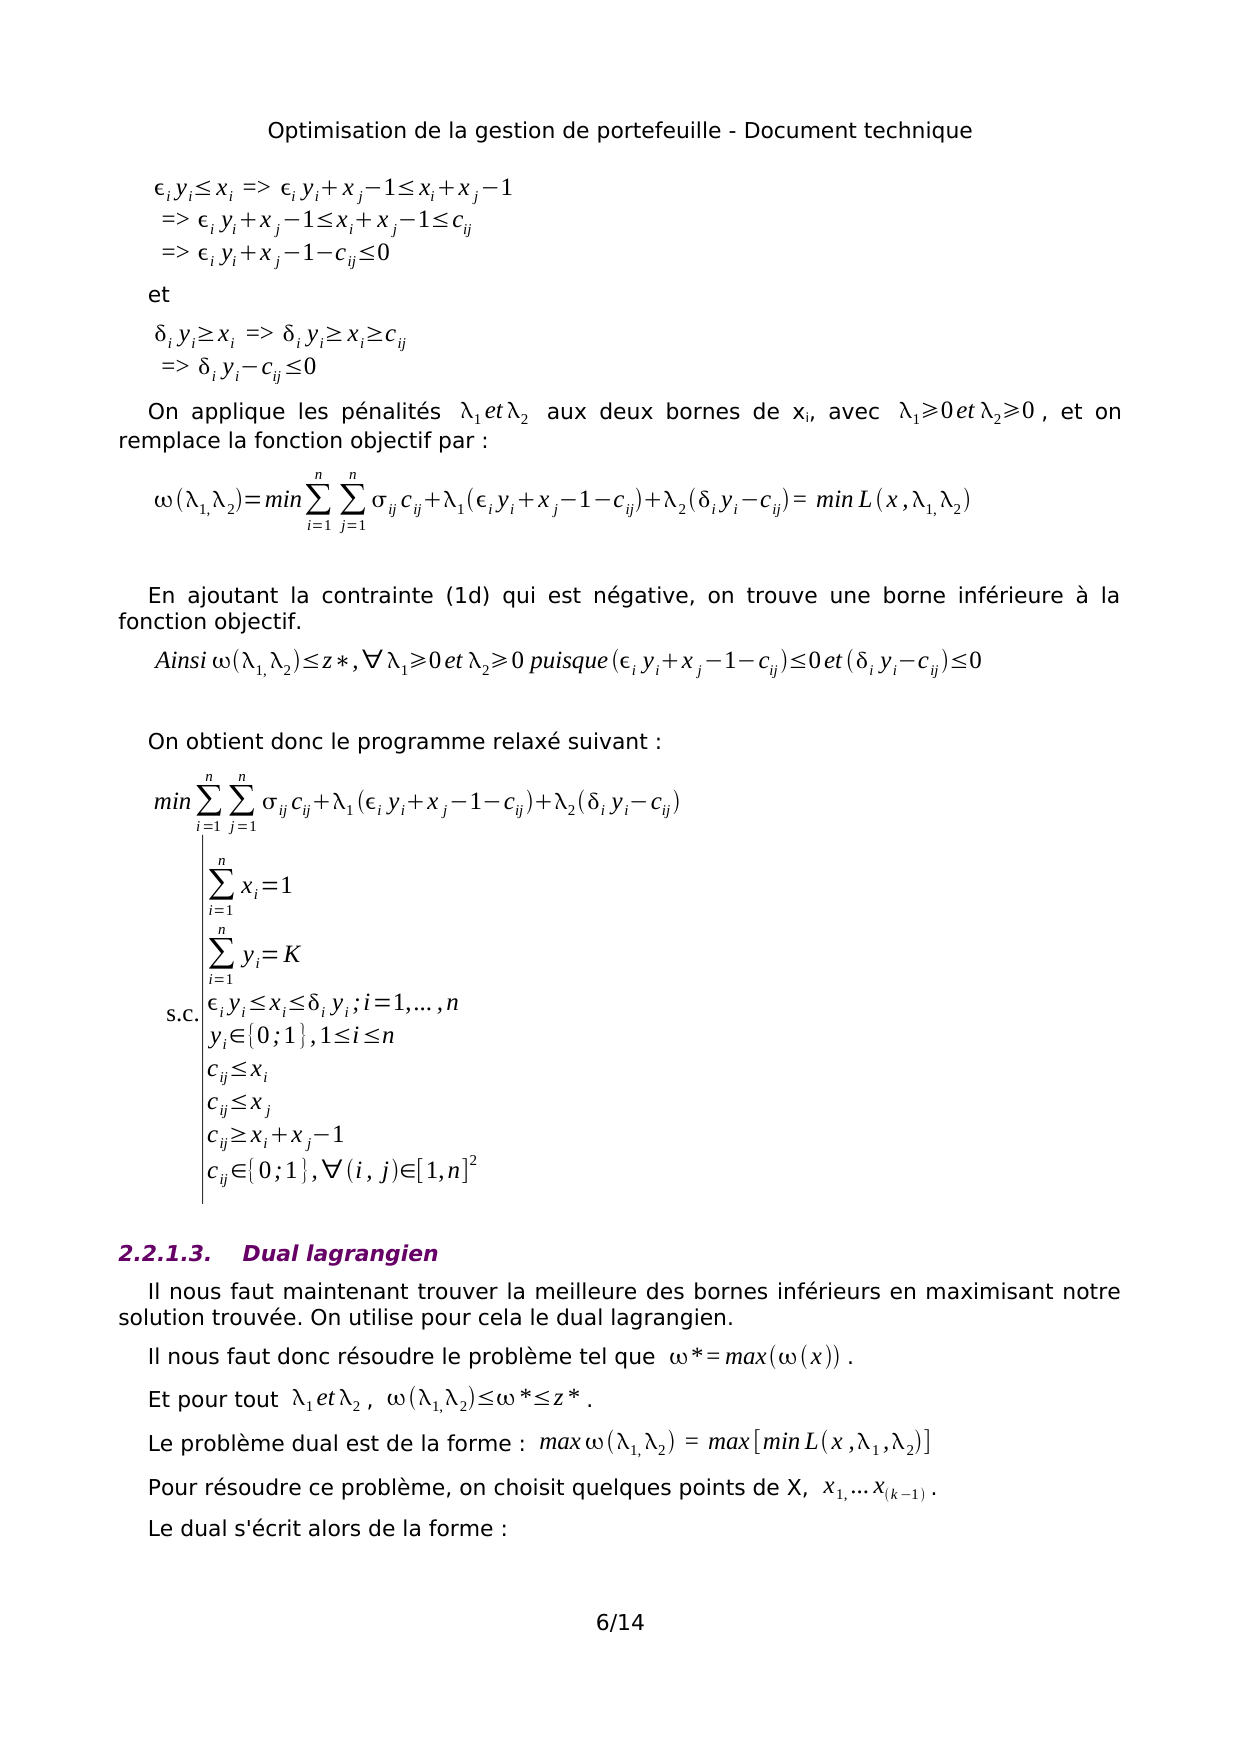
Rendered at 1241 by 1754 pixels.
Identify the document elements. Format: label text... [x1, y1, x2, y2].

text Pour résoudre ce problème, on choisit quelques points de X, . [118, 1472, 1122, 1503]
text Et pour tout , . [118, 1384, 1122, 1415]
text En ajoutant la contrainte (1d) qui est négative, on trouve une borne inférieure à la fonction objectif. [118, 584, 1122, 635]
text Il nous faut donc résoudre le problème tel que . [118, 1343, 1122, 1371]
text On obtient donc le programme relaxé suivant : [118, 729, 1122, 754]
text et [118, 282, 1122, 307]
text On applique les pénalités aux deux bornes de xi, avec , et on remplace la fonction objectif par : [118, 396, 1122, 453]
subtitle Dual lagrangien [118, 1241, 1122, 1267]
text Le dual s'écrit alors de la forme : [118, 1516, 1122, 1541]
text Le problème dual est de la forme : [118, 1428, 1122, 1459]
text Il nous faut maintenant trouver la meilleure des bornes inférieurs en maximisant notre solution trouvée. On utilise pour cela le dual lagrangien. [118, 1279, 1122, 1330]
